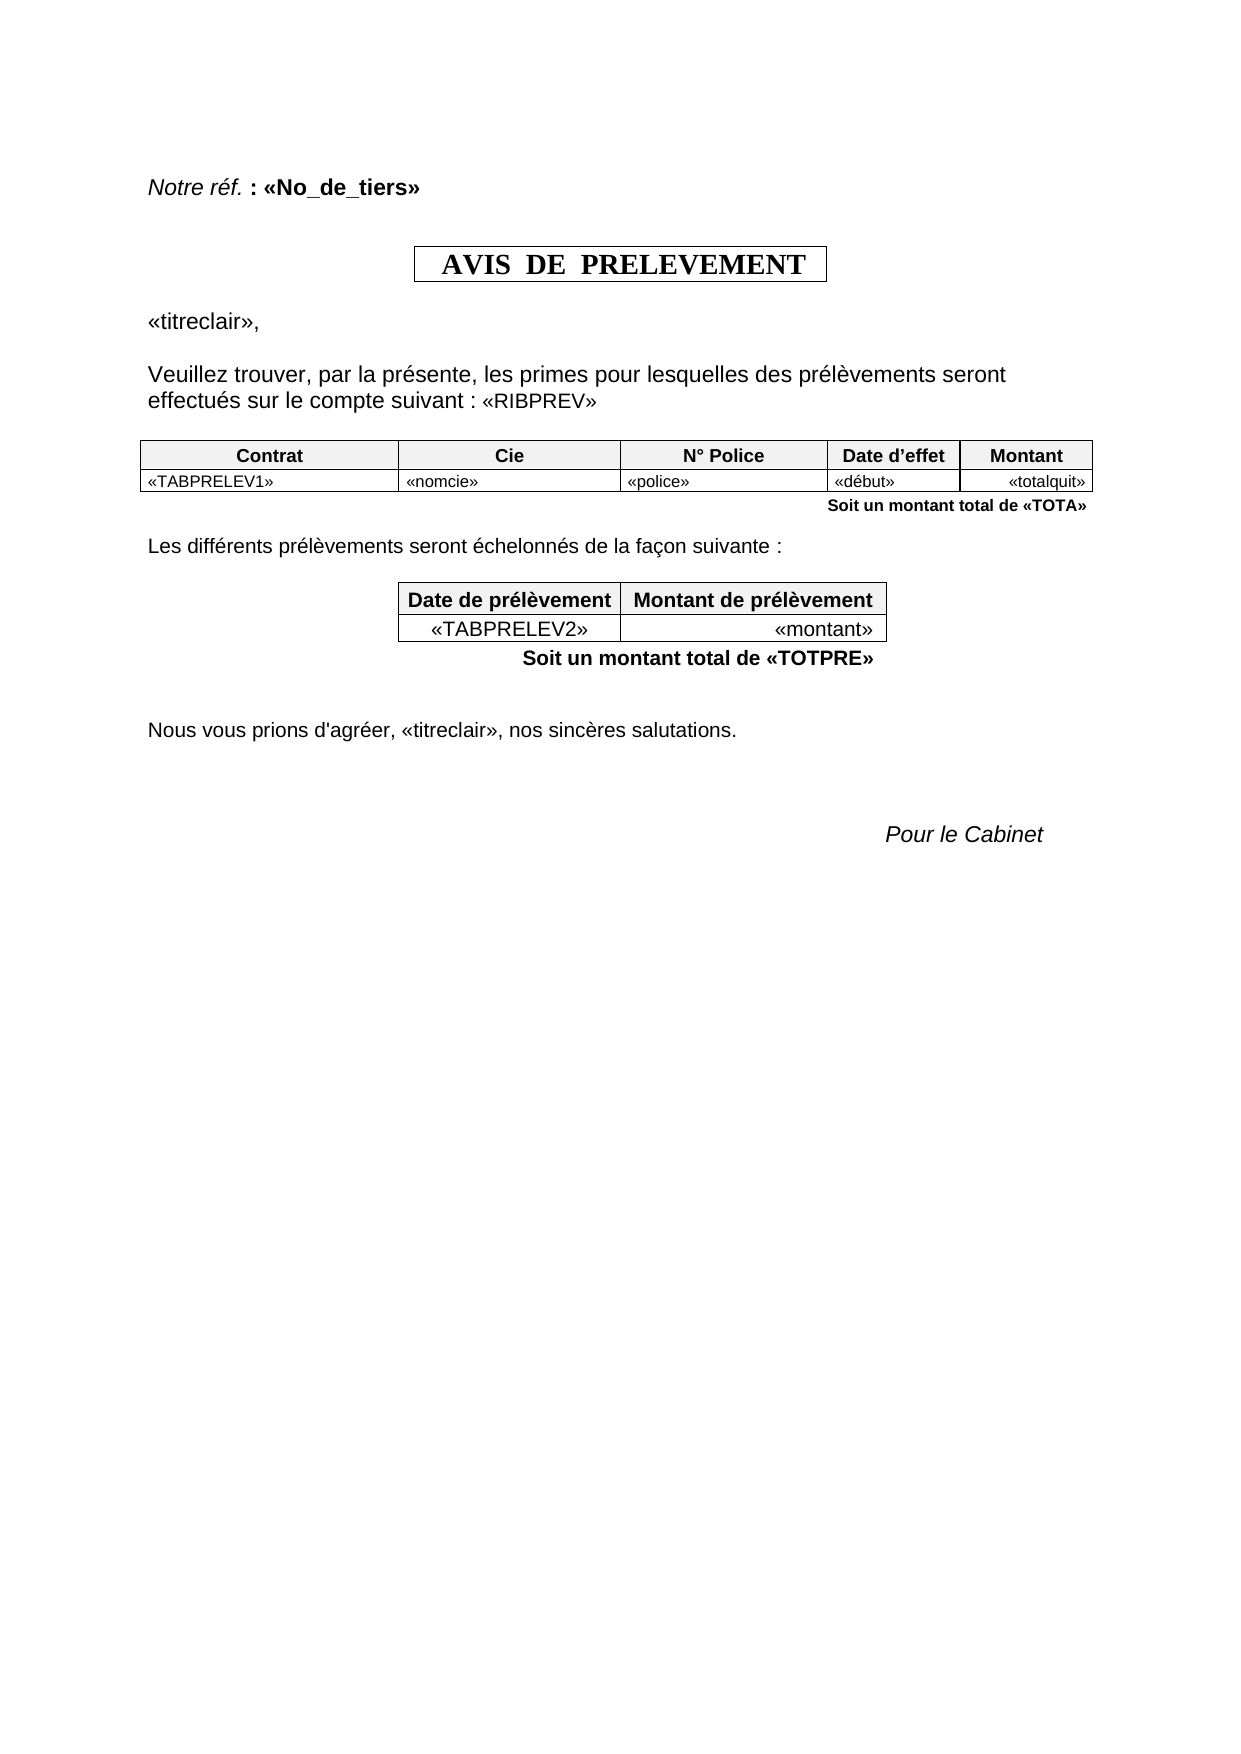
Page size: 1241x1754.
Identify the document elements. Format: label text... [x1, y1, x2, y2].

table_header Cie [399, 441, 620, 468]
text Pour le Cabinet [811, 821, 1092, 847]
table_cell «montant» [621, 615, 886, 641]
table_header Contrat [141, 441, 398, 468]
text Nous vous prions d'agréer, «titreclair», nos sincères salutations. [148, 718, 1092, 742]
text [827, 246, 1092, 282]
table_header Montant de prélèvement [621, 583, 886, 613]
text «titreclair», [148, 308, 1092, 334]
table_cell «TABPRELEV1» [141, 470, 398, 491]
text [148, 246, 414, 282]
text Veuillez trouver, par la présente, les primes pour lesquelles des prélèvements seront effectués sur le compte suivant : «RIBPREV» [148, 361, 1092, 413]
text Notre réf. : «No_de_tiers» [148, 174, 1092, 200]
table_header Montant [961, 441, 1092, 468]
table_cell «début» [828, 470, 959, 491]
table_cell «TABPRELEV2» [399, 615, 620, 641]
text T AVIS DE PRELEVEMENTT [415, 247, 826, 281]
text Soit un montant total de «TOTPRE» [148, 646, 874, 670]
table_cell «police» [621, 470, 827, 491]
table_header Date de prélèvement [399, 583, 620, 613]
table_header Date d’effet [828, 441, 959, 468]
table_cell «nomcie» [399, 470, 620, 491]
text Soit un montant total de «TOTA» [148, 496, 1087, 515]
text Les différents prélèvements seront échelonnés de la façon suivante : [148, 534, 1092, 558]
table_cell «totalquit» [961, 470, 1092, 491]
table_header N° Police [621, 441, 827, 468]
